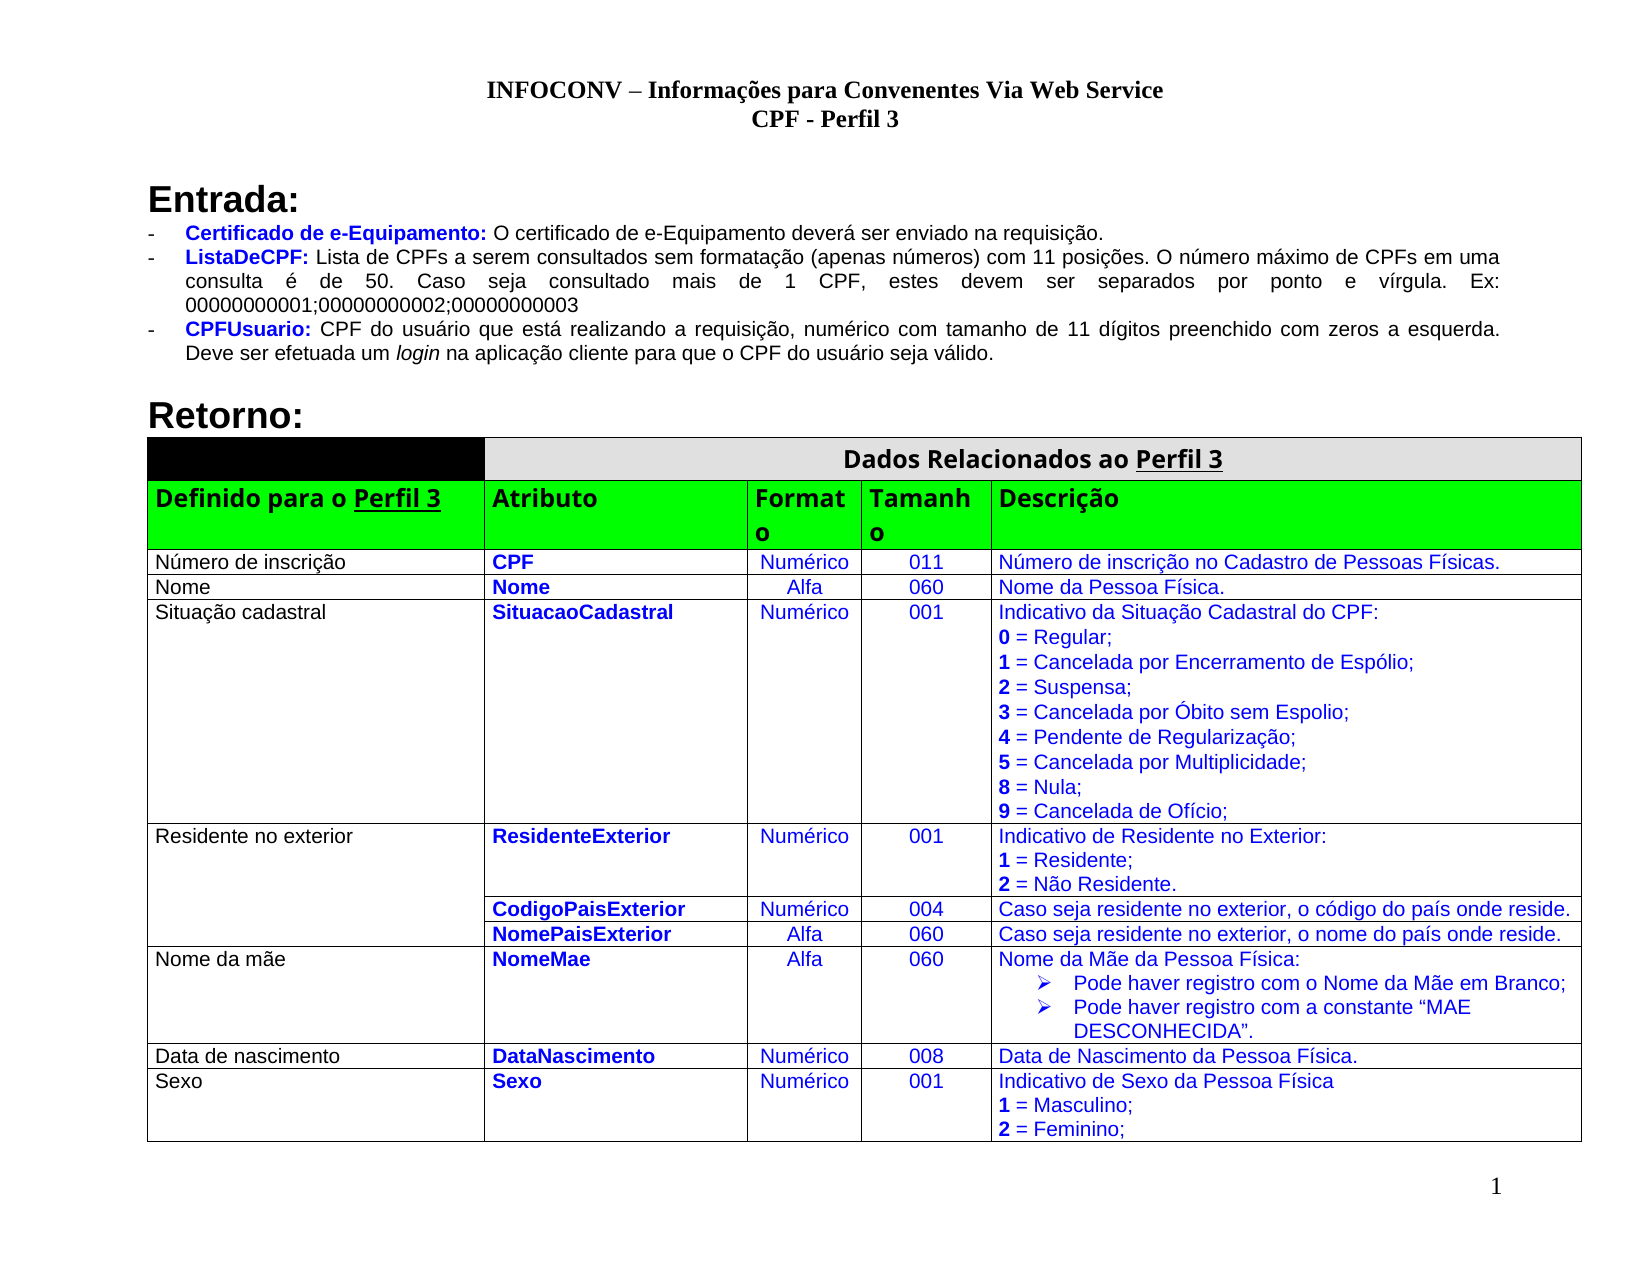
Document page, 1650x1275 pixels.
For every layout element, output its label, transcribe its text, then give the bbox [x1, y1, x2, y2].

table_cell 004 [862, 897, 991, 921]
table_cell Alfa [748, 575, 861, 599]
list ListaDeCPF: Lista de CPFs a serem consultados sem formatação (apenas números) com 11 posições. O número máximo de CPFs em uma consulta é de 50. Caso seja consultado mais de 1 CPF, estes devem ser separados por ponto e vírgula. Ex: 00000000001;00000000002;00000000003 [148, 244, 1502, 317]
table_cell 001 [862, 1069, 991, 1141]
table_cell NomeMae [485, 947, 747, 1043]
table_cell Sexo [485, 1069, 747, 1141]
table_cell NomePaisExterior [485, 922, 747, 946]
table_cell 008 [862, 1044, 991, 1068]
table_cell 011 [862, 550, 991, 574]
table_cell Caso seja residente no exterior, o código do país onde reside. [992, 897, 1581, 921]
table_cell Nome [148, 575, 484, 599]
table_header [148, 438, 484, 480]
text Entrada: [148, 177, 1502, 220]
table_cell Número de inscrição [148, 550, 484, 574]
table_header Dados Relacionados ao Perfil 3 [485, 438, 1581, 480]
table_cell Numérico [748, 1044, 861, 1068]
table_cell Data de Nascimento da Pessoa Física. [992, 1044, 1581, 1068]
table_cell Alfa [748, 947, 861, 1043]
table_cell Nome da Mãe da Pessoa Física: Pode haver registro com o Nome da Mãe em Branco; Pode haver registro com a constante “MAE DESCONHECIDA”. [992, 947, 1581, 1043]
table_cell ResidenteExterior [485, 824, 747, 896]
table_cell Numérico [748, 600, 861, 823]
table_cell Alfa [748, 922, 861, 946]
table_cell Atributo [485, 481, 747, 549]
table_cell Data de nascimento [148, 1044, 484, 1068]
list CPFUsuario: CPF do usuário que está realizando a requisição, numérico com tamanho de 11 dígitos preenchido com zeros a esquerda. Deve ser efetuada um login na aplicação cliente para que o CPF do usuário seja válido. [148, 317, 1502, 365]
table_cell Residente no exterior [148, 824, 484, 946]
table_cell Tamanho [862, 481, 991, 549]
table_cell Numérico [748, 550, 861, 574]
table_cell Numérico [748, 1069, 861, 1141]
text Retorno: [148, 393, 1502, 437]
table_cell Indicativo de Sexo da Pessoa Física 1 = Masculino; 2 = Feminino; [992, 1069, 1581, 1141]
table_cell CPF [485, 550, 747, 574]
table_cell Indicativo de Residente no Exterior: 1 = Residente; 2 = Não Residente. [992, 824, 1581, 896]
table_cell Número de inscrição no Cadastro de Pessoas Físicas. [992, 550, 1581, 574]
table_cell 001 [862, 600, 991, 823]
table_cell DataNascimento [485, 1044, 747, 1068]
list Certificado de e-Equipamento: O certificado de e-Equipamento deverá ser enviado na requisição. [148, 220, 1502, 244]
table_cell Formato [748, 481, 861, 549]
table_cell Definido para o Perfil 3 [148, 481, 484, 549]
table_cell Nome [485, 575, 747, 599]
table_cell Indicativo da Situação Cadastral do CPF: 0 = Regular; 1 = Cancelada por Encerramento de Espólio; 2 = Suspensa; 3 = Cancelada por Óbito sem Espolio; 4 = Pendente de Regularização; 5 = Cancelada por Multiplicidade; 8 = Nula; 9 = Cancelada de Ofício; [992, 600, 1581, 823]
table_cell 060 [862, 947, 991, 1043]
table_cell CodigoPaisExterior [485, 897, 747, 921]
table_cell 060 [862, 922, 991, 946]
table_cell Sexo [148, 1069, 484, 1141]
table_cell Nome da mãe [148, 947, 484, 1043]
table_cell Descrição [992, 481, 1581, 549]
table_cell Numérico [748, 897, 861, 921]
table_cell 060 [862, 575, 991, 599]
table_cell Caso seja residente no exterior, o nome do país onde reside. [992, 922, 1581, 946]
table_cell Situação cadastral [148, 600, 484, 823]
table_cell 001 [862, 824, 991, 896]
table_cell SituacaoCadastral [485, 600, 747, 823]
table_cell Nome da Pessoa Física. [992, 575, 1581, 599]
table_cell Numérico [748, 824, 861, 896]
